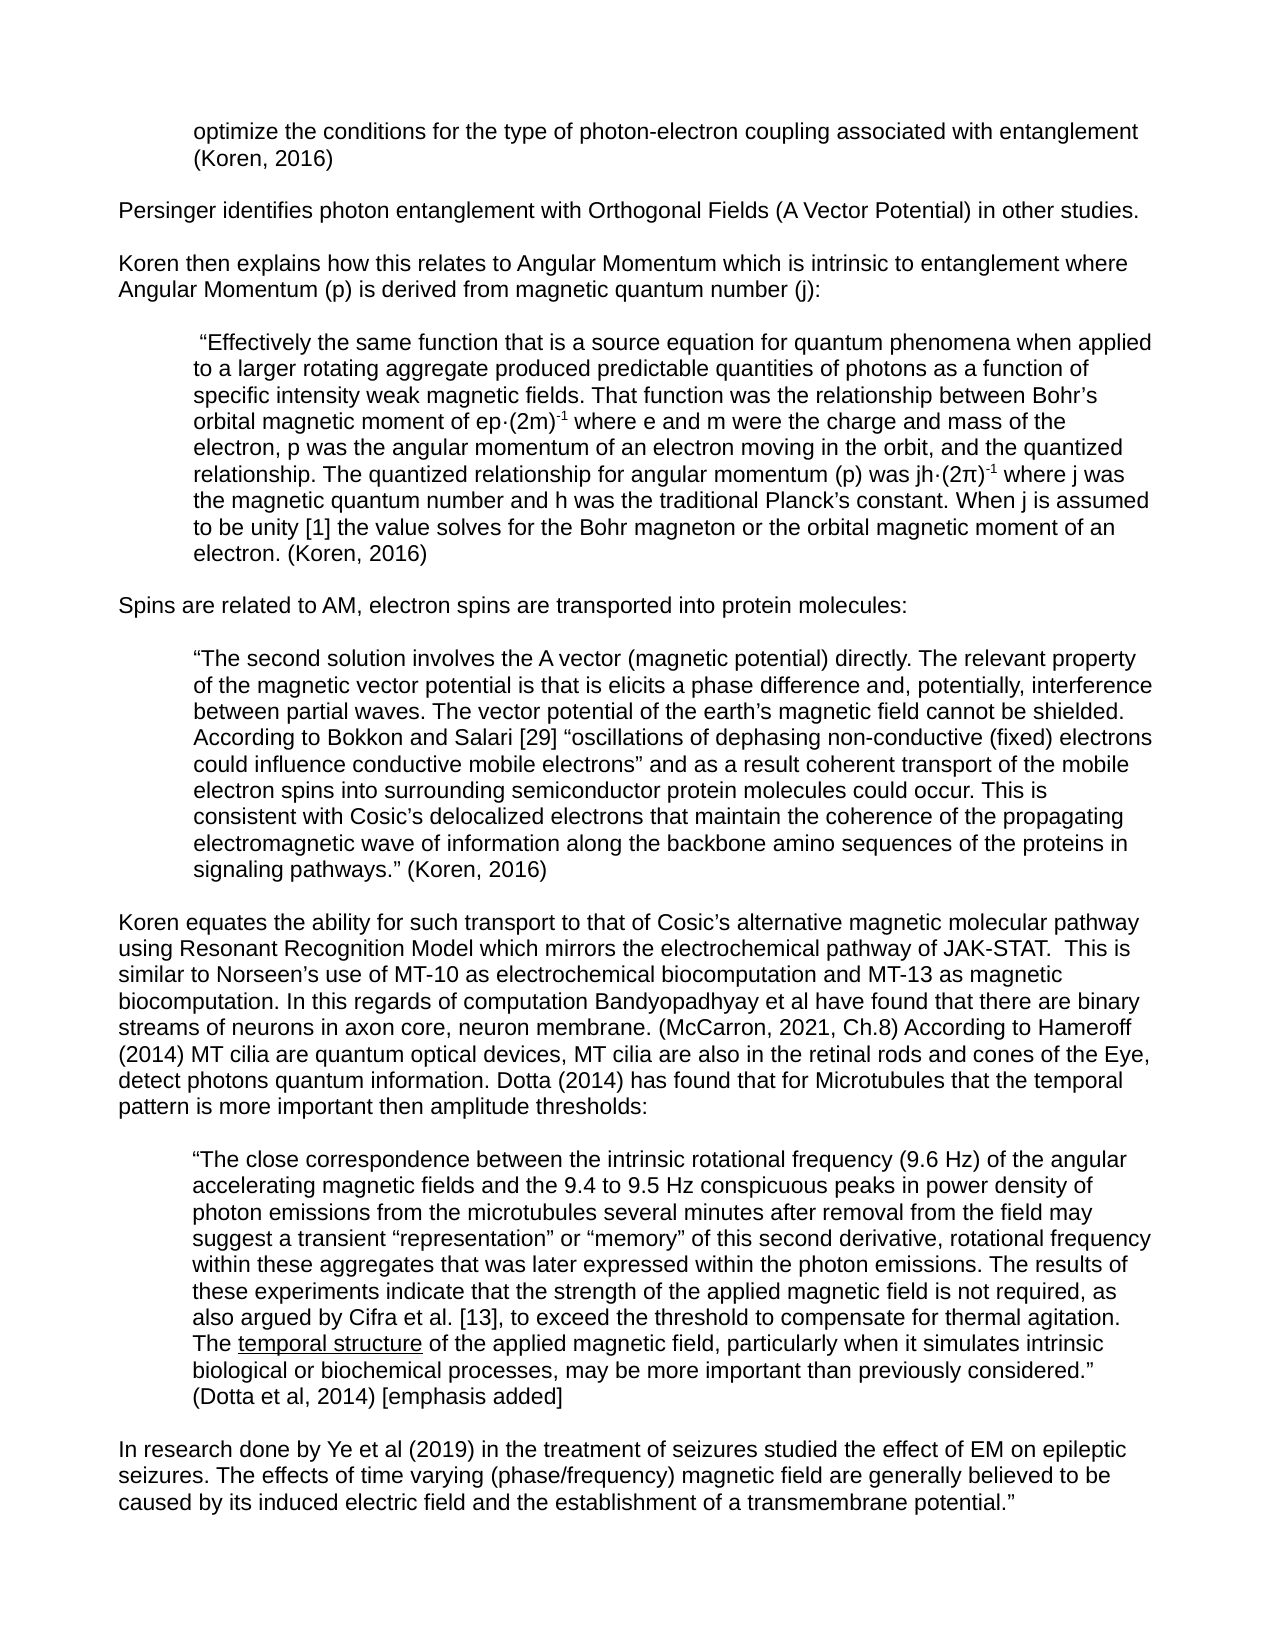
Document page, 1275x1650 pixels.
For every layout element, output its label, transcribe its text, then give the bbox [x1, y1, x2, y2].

text In research done by Ye et al (2019) in the treatment of seizures studied the effect of EM on epileptic seizures. The effects of time varying (phase/frequency) magnetic field are generally believed to be caused by its induced electric field and the establishment of a transmembrane potential.” [118, 1436, 1157, 1515]
text “Effectively the same function that is a source equation for quantum phenomena when applied to a larger rotating aggregate produced predictable quantities of photons as a function of specific intensity weak magnetic fields. That function was the relationship between Bohr’s orbital magnetic moment of ep·(2m)-1 where e and m were the charge and mass of the electron, p was the angular momentum of an electron moving in the orbit, and the quantized relationship. The quantized relationship for angular momentum (p) was jh·(2π)-1 where j was the magnetic quantum number and h was the traditional Planck’s constant. When j is assumed to be unity [1] the value solves for the Bohr magneton or the orbital magnetic moment of an electron. (Koren, 2016) [193, 329, 1157, 566]
text Koren equates the ability for such transport to that of Cosic’s alternative magnetic molecular pathway using Resonant Recognition Model which mirrors the electrochemical pathway of JAK-STAT. This is similar to Norseen’s use of MT-10 as electrochemical biocomputation and MT-13 as magnetic biocomputation. In this regards of computation Bandyopadhyay et al have found that there are binary streams of neurons in axon core, neuron membrane. (McCarron, 2021, Ch.8) According to Hameroff (2014) MT cilia are quantum optical devices, MT cilia are also in the retinal rods and cones of the Eye, detect photons quantum information. Dotta (2014) has found that for Microtubules that the temporal pattern is more important then amplitude thresholds: [118, 909, 1157, 1119]
text Persinger identifies photon entanglement with Orthogonal Fields (A Vector Potential) in other studies. [118, 197, 1157, 223]
text Koren then explains how this relates to Angular Momentum which is intrinsic to entanglement where Angular Momentum (p) is derived from magnetic quantum number (j): [118, 250, 1157, 303]
text “The close correspondence between the intrinsic rotational frequency (9.6 Hz) of the angular accelerating magnetic fields and the 9.4 to 9.5 Hz conspicuous peaks in power density of photon emissions from the microtubules several minutes after removal from the field may suggest a transient “representation” or “memory” of this second derivative, rotational frequency within these aggregates that was later expressed within the photon emissions. The results of these experiments indicate that the strength of the applied magnetic field is not required, as also argued by Cifra et al. [13], to exceed the threshold to compensate for thermal agitation. The temporal structure of the applied magnetic field, particularly when it simulates intrinsic biological or biochemical processes, may be more important than previously considered.” (Dotta et al, 2014) [emphasis added] [192, 1146, 1157, 1409]
text “The second solution involves the A vector (magnetic potential) directly. The relevant property of the magnetic vector potential is that is elicits a phase difference and, potentially, interference between partial waves. The vector potential of the earth’s magnetic field cannot be shielded. According to Bokkon and Salari [29] “oscillations of dephasing non-conductive (fixed) electrons could influence conductive mobile electrons” and as a result coherent transport of the mobile electron spins into surrounding semiconductor protein molecules could occur. This is consistent with Cosic’s delocalized electrons that maintain the coherence of the propagating electromagnetic wave of information along the backbone amino sequences of the proteins in signaling pathways.” (Koren, 2016) [193, 645, 1157, 882]
text Spins are related to AM, electron spins are transported into protein molecules: [118, 592, 1157, 619]
text optimize the conditions for the type of photon-electron coupling associated with entanglement (Koren, 2016) [193, 118, 1157, 171]
